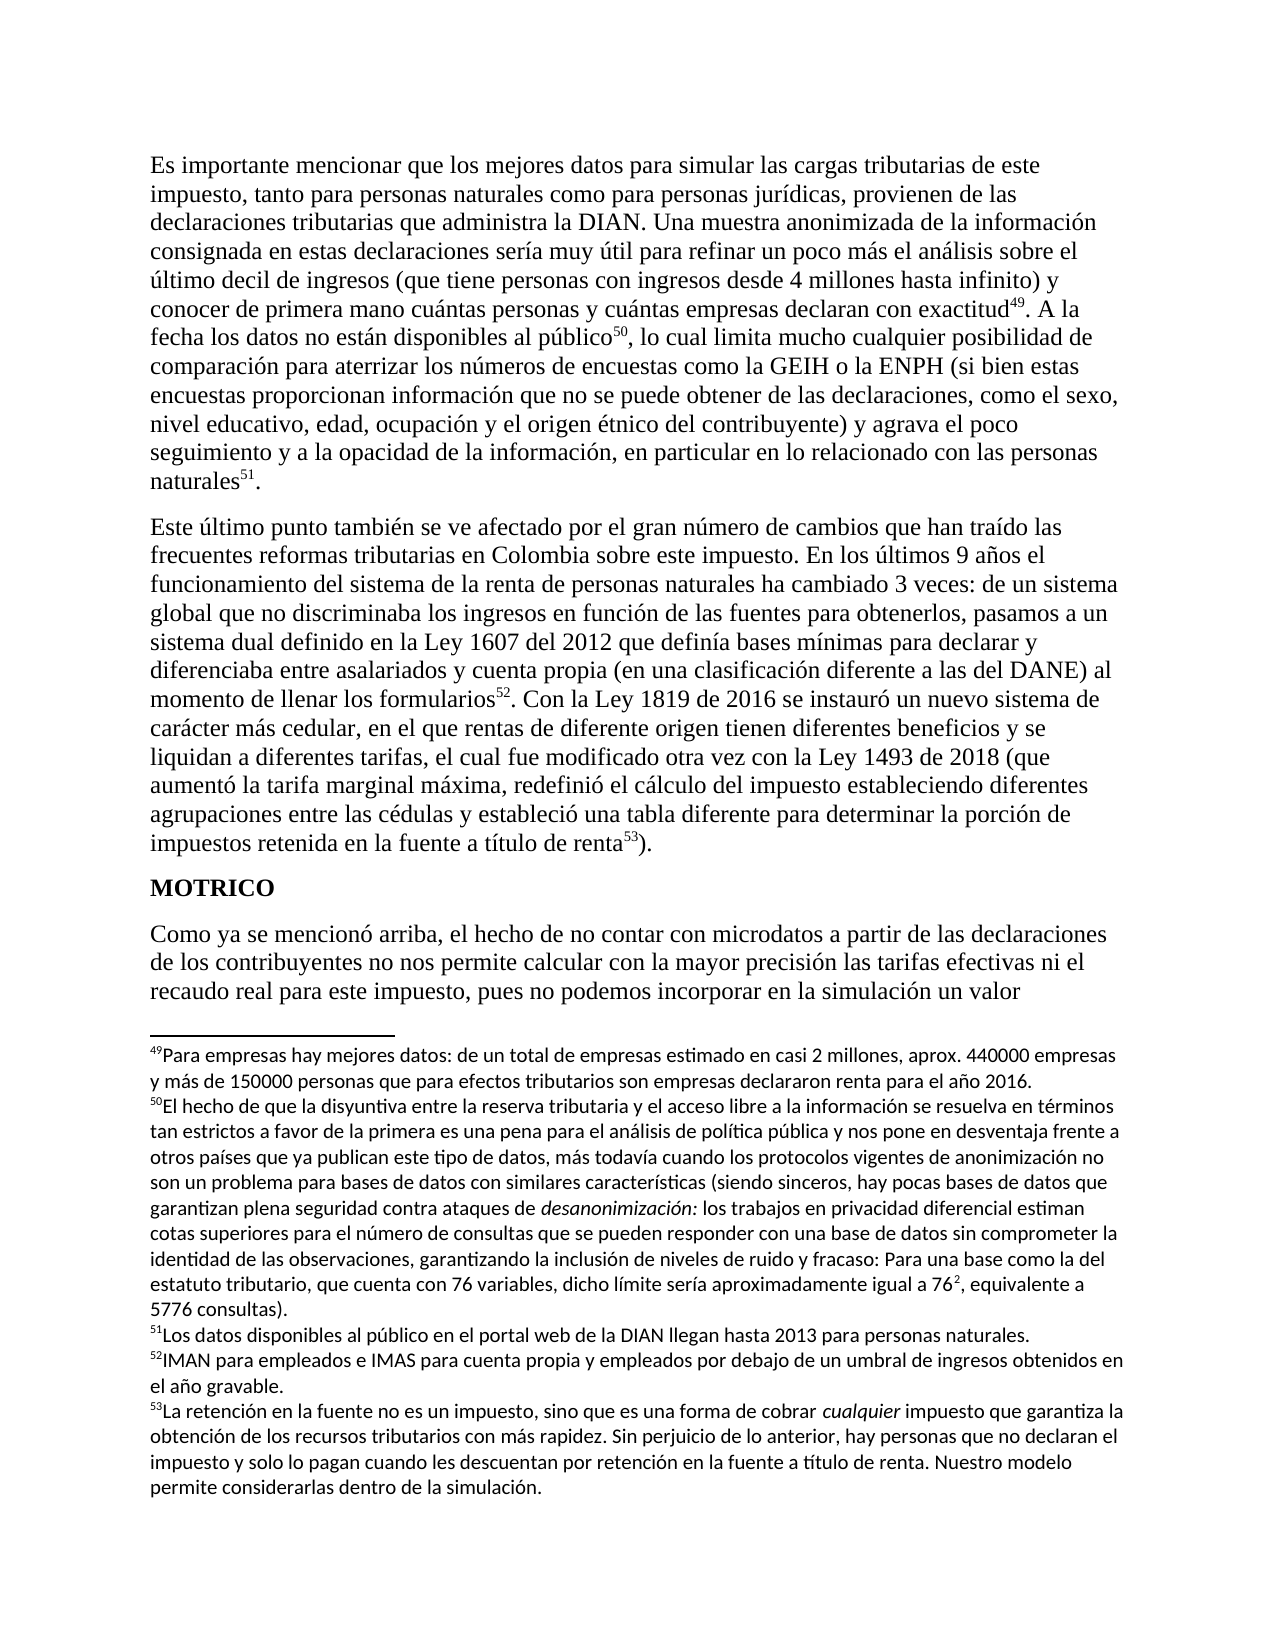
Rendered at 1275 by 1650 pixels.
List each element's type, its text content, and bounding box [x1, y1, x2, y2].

text Para empresas hay mejores datos: de un total de empresas estimado en casi 2 millones, aprox. 440000 empresas y más de 150000 personas que para efectos tributarios son empresas declararon renta para el año 2016. [150, 1042, 1125, 1093]
text IMAN para empleados e IMAS para cuenta propia y empleados por debajo de un umbral de ingresos obtenidos en el año gravable. [150, 1347, 1125, 1398]
text Como ya se mencionó arriba, el hecho de no contar con microdatos a partir de las declaraciones de los contribuyentes no nos permite calcular con la mayor precisión las tarifas efectivas ni el recaudo real para este impuesto, pues no podemos incorporar en la simulación un valor [150, 919, 1125, 1005]
text MOTRICO [150, 873, 1125, 902]
text La retención en la fuente no es un impuesto, sino que es una forma de cobrar cualquier impuesto que garantiza la obtención de los recursos tributarios con más rapidez. Sin perjuicio de lo anterior, hay personas que no declaran el impuesto y solo lo pagan cuando les descuentan por retención en la fuente a título de renta. Nuestro modelo permite considerarlas dentro de la simulación. [150, 1398, 1125, 1500]
text Los datos disponibles al público en el portal web de la DIAN llegan hasta 2013 para personas naturales. [150, 1322, 1125, 1347]
text Es importante mencionar que los mejores datos para simular las cargas tributarias de este impuesto, tanto para personas naturales como para personas jurídicas, provienen de las declaraciones tributarias que administra la DIAN. Una muestra anonimizada de la información consignada en estas declaraciones sería muy útil para refinar un poco más el análisis sobre el último decil de ingresos (que tiene personas con ingresos desde 4 millones hasta infinito) y conocer de primera mano cuántas personas y cuántas empresas declaran con exactitud. A la fecha los datos no están disponibles al público, lo cual limita mucho cualquier posibilidad de comparación para aterrizar los números de encuestas como la GEIH o la ENPH (si bien estas encuestas proporcionan información que no se puede obtener de las declaraciones, como el sexo, nivel educativo, edad, ocupación y el origen étnico del contribuyente) y agrava el poco seguimiento y a la opacidad de la información, en particular en lo relacionado con las personas naturales. [150, 150, 1125, 495]
text El hecho de que la disyuntiva entre la reserva tributaria y el acceso libre a la información se resuelva en términos tan estrictos a favor de la primera es una pena para el análisis de política pública y nos pone en desventaja frente a otros países que ya publican este tipo de datos, más todavía cuando los protocolos vigentes de anonimización no son un problema para bases de datos con similares características (siendo sinceros, hay pocas bases de datos que garantizan plena seguridad contra ataques de desanonimización: los trabajos en privacidad diferencial estiman cotas superiores para el número de consultas que se pueden responder con una base de datos sin comprometer la identidad de las observaciones, garantizando la inclusión de niveles de ruido y fracaso: Para una base como la del estatuto tributario, que cuenta con 76 variables, dicho límite sería aproximadamente igual a 762, equivalente a 5776 consultas). [150, 1093, 1125, 1322]
text Este último punto también se ve afectado por el gran número de cambios que han traído las frecuentes reformas tributarias en Colombia sobre este impuesto. En los últimos 9 años el funcionamiento del sistema de la renta de personas naturales ha cambiado 3 veces: de un sistema global que no discriminaba los ingresos en función de las fuentes para obtenerlos, pasamos a un sistema dual definido en la Ley 1607 del 2012 que definía bases mínimas para declarar y diferenciaba entre asalariados y cuenta propia (en una clasificación diferente a las del DANE) al momento de llenar los formularios. Con la Ley 1819 de 2016 se instauró un nuevo sistema de carácter más cedular, en el que rentas de diferente origen tienen diferentes beneficios y se liquidan a diferentes tarifas, el cual fue modificado otra vez con la Ley 1493 de 2018 (que aumentó la tarifa marginal máxima, redefinió el cálculo del impuesto estableciendo diferentes agrupaciones entre las cédulas y estableció una tabla diferente para determinar la porción de impuestos retenida en la fuente a título de renta). [150, 512, 1125, 857]
